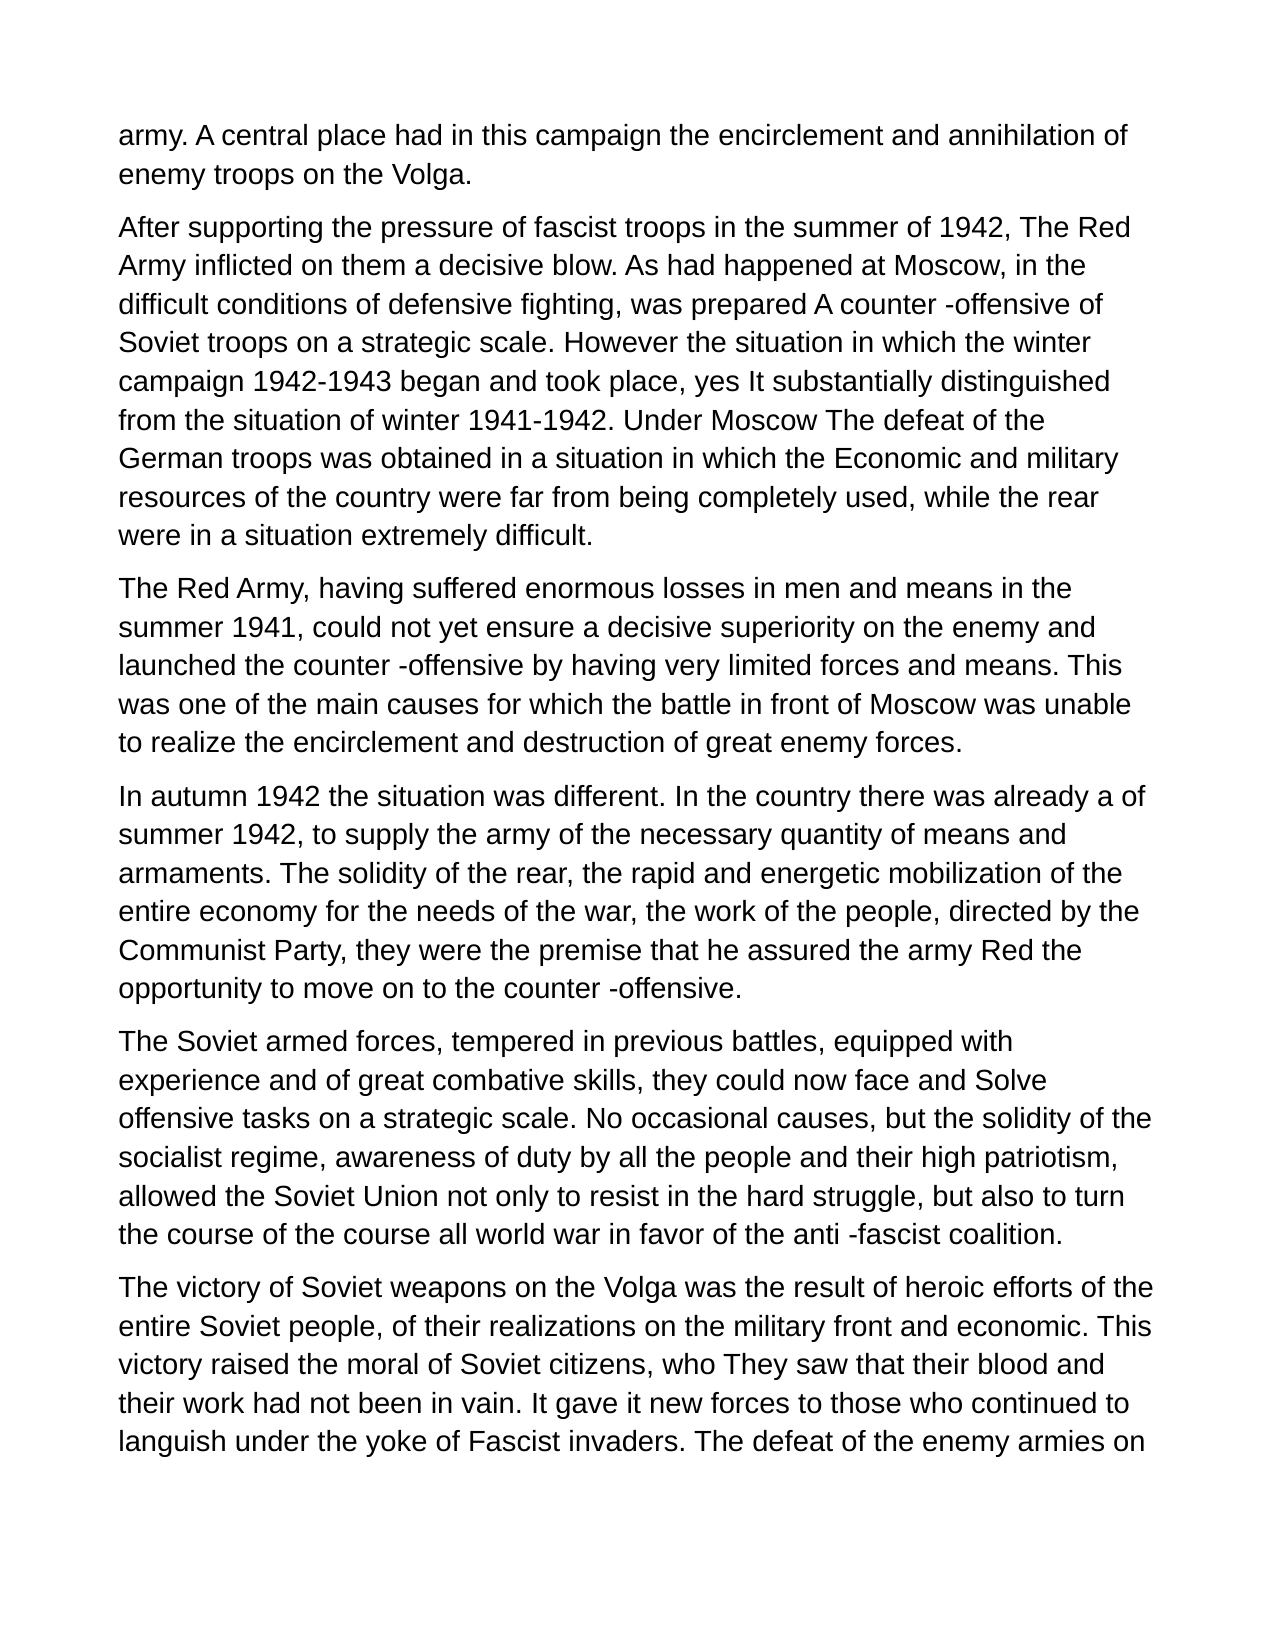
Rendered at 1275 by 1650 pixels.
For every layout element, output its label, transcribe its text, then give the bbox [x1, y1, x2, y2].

text After supporting the pressure of fascist troops in the summer of 1942, The Red Army inflicted on them a decisive blow. As had happened at Moscow, in the difficult conditions of defensive fighting, was prepared A counter -offensive of Soviet troops on a strategic scale. However the situation in which the winter campaign 1942-1943 began and took place, yes It substantially distinguished from the situation of winter 1941-1942. Under Moscow The defeat of the German troops was obtained in a situation in which the Economic and military resources of the country were far from being completely used, while the rear were in a situation extremely difficult. [118, 210, 1157, 552]
text The Soviet armed forces, tempered in previous battles, equipped with experience and of great combative skills, they could now face and Solve offensive tasks on a strategic scale. No occasional causes, but the solidity of the socialist regime, awareness of duty by all the people and their high patriotism, allowed the Soviet Union not only to resist in the hard struggle, but also to turn the course of the course all world war in favor of the anti -fascist coalition. [118, 1024, 1157, 1251]
text The Red Army, having suffered enormous losses in men and means in the summer 1941, could not yet ensure a decisive superiority on the enemy and launched the counter -offensive by having very limited forces and means. This was one of the main causes for which the battle in front of Moscow was unable to realize the encirclement and destruction of great enemy forces. [118, 571, 1157, 759]
text army. A central place had in this campaign the encirclement and annihilation of enemy troops on the Volga. [118, 118, 1157, 190]
text The victory of Soviet weapons on the Volga was the result of heroic efforts of the entire Soviet people, of their realizations on the military front and economic. This victory raised the moral of Soviet citizens, who They saw that their blood and their work had not been in vain. It gave it new forces to those who continued to languish under the yoke of Fascist invaders. The defeat of the enemy armies on [118, 1270, 1157, 1458]
text In autumn 1942 the situation was different. In the country there was already a of summer 1942, to supply the army of the necessary quantity of means and armaments. The solidity of the rear, the rapid and energetic mobilization of the entire economy for the needs of the war, the work of the people, directed by the Communist Party, they were the premise that he assured the army Red the opportunity to move on to the counter -offensive. [118, 778, 1157, 1005]
